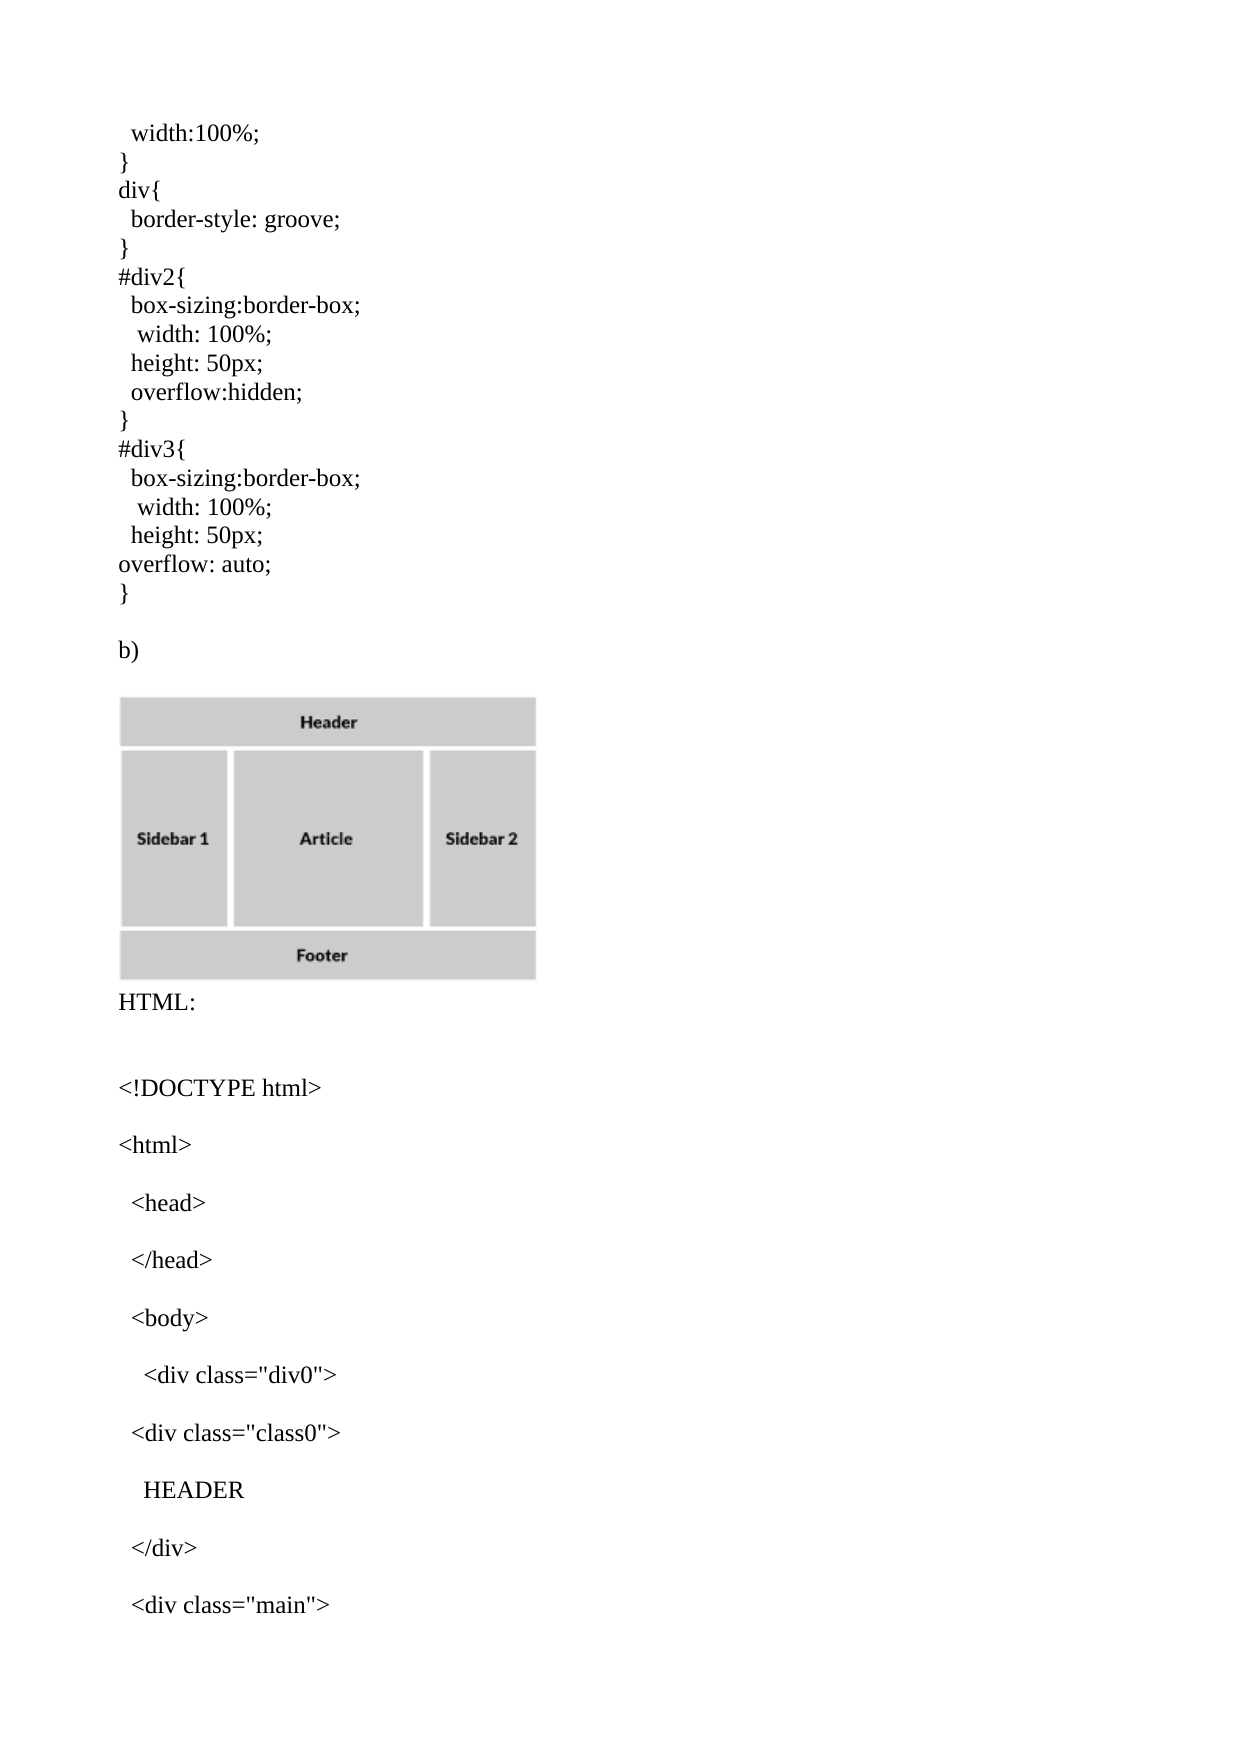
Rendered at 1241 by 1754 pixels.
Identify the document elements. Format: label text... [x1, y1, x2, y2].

text } [118, 406, 1122, 434]
text b) [118, 636, 1122, 664]
text box-sizing:border-box; [118, 291, 1122, 319]
text width: 100%; [118, 492, 1122, 521]
text #div3{ [118, 434, 1122, 463]
text } [118, 147, 1122, 176]
text #div2{ [118, 262, 1122, 291]
text <div class="div0"> [118, 1361, 1122, 1389]
text width:100%; [118, 118, 1122, 147]
text box-sizing:border-box; [118, 463, 1122, 492]
text <head> [118, 1188, 1122, 1217]
text border-style: groove; [118, 204, 1122, 233]
text </head> [118, 1246, 1122, 1274]
text <!DOCTYPE html> [118, 1073, 1122, 1102]
text <html> [118, 1131, 1122, 1159]
text height: 50px; [118, 348, 1122, 377]
text } [118, 578, 1122, 607]
text HEADER [118, 1476, 1122, 1504]
text HTML: [118, 987, 1122, 1016]
text <div class="class0"> [118, 1418, 1122, 1447]
text <div class="main"> [118, 1591, 1122, 1619]
text <body> [118, 1303, 1122, 1332]
text width: 100%; [118, 319, 1122, 348]
text </div> [118, 1533, 1122, 1562]
text overflow:hidden; [118, 377, 1122, 406]
text height: 50px; [118, 521, 1122, 549]
text div{ [118, 176, 1122, 204]
text } [118, 233, 1122, 262]
text overflow: auto; [118, 549, 1122, 578]
picture [118, 693, 540, 986]
